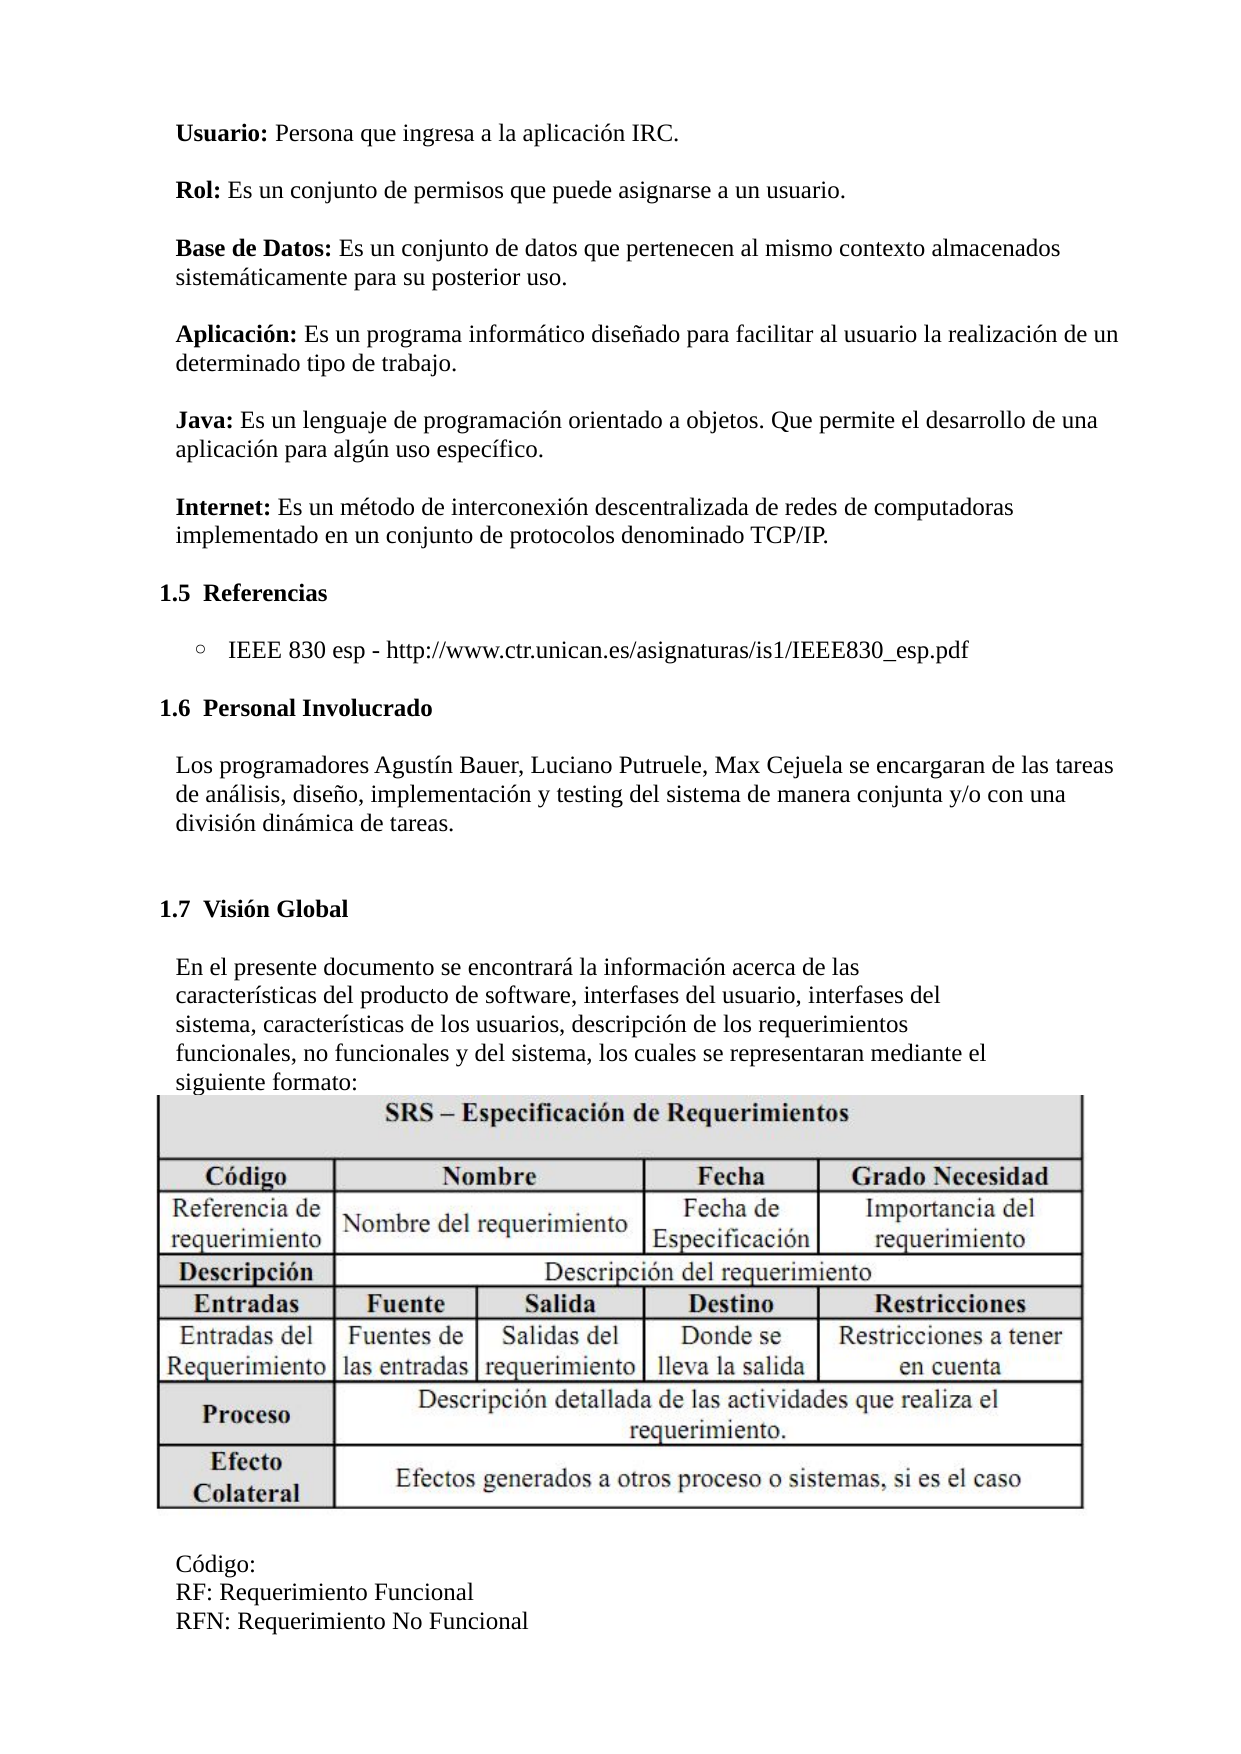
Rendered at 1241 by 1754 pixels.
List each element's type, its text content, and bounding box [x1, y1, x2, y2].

list Java: Es un lenguaje de programación orientado a objetos. Que permite el desarrollo de una aplicación para algún uso específico. [153, 406, 1122, 463]
list funcionales, no funcionales y del sistema, los cuales se representaran mediante el [153, 1038, 1122, 1067]
picture [135, 1095, 1105, 1520]
list Base de Datos: Es un conjunto de datos que pertenecen al mismo contexto almacenados sistemáticamente para su posterior uso. [153, 233, 1122, 291]
list RFN: Requerimiento No Funcional [153, 1606, 1122, 1635]
list Los programadores Agustín Bauer, Luciano Putruele, Max Cejuela se encargaran de las tareas de análisis, diseño, implementación y testing del sistema de manera conjunta y/o con una división dinámica de tareas. [153, 751, 1122, 894]
list Código: [153, 1549, 1122, 1577]
list Rol: Es un conjunto de permisos que puede asignarse a un usuario. [153, 176, 1122, 204]
list Referencias [153, 578, 1122, 636]
list IEEE 830 esp - http://www.ctr.unican.es/asignaturas/is1/IEEE830_esp.pdf [190, 636, 1122, 693]
list Usuario: Persona que ingresa a la aplicación IRC. [153, 118, 1122, 147]
list Internet: Es un método de interconexión descentralizada de redes de computadoras implementado en un conjunto de protocolos denominado TCP/IP. [153, 492, 1122, 578]
list Personal Involucrado [153, 693, 1122, 722]
list características del producto de software, interfases del usuario, interfases del [153, 981, 1122, 1009]
list En el presente documento se encontrará la información acerca de las [153, 952, 1122, 981]
list RF: Requerimiento Funcional [153, 1577, 1122, 1606]
list siguiente formato: [153, 1067, 1122, 1096]
list Aplicación: Es un programa informático diseñado para facilitar al usuario la realización de un determinado tipo de trabajo. [153, 319, 1122, 377]
list Visión Global [153, 894, 1122, 923]
list sistema, características de los usuarios, descripción de los requerimientos [153, 1009, 1122, 1038]
